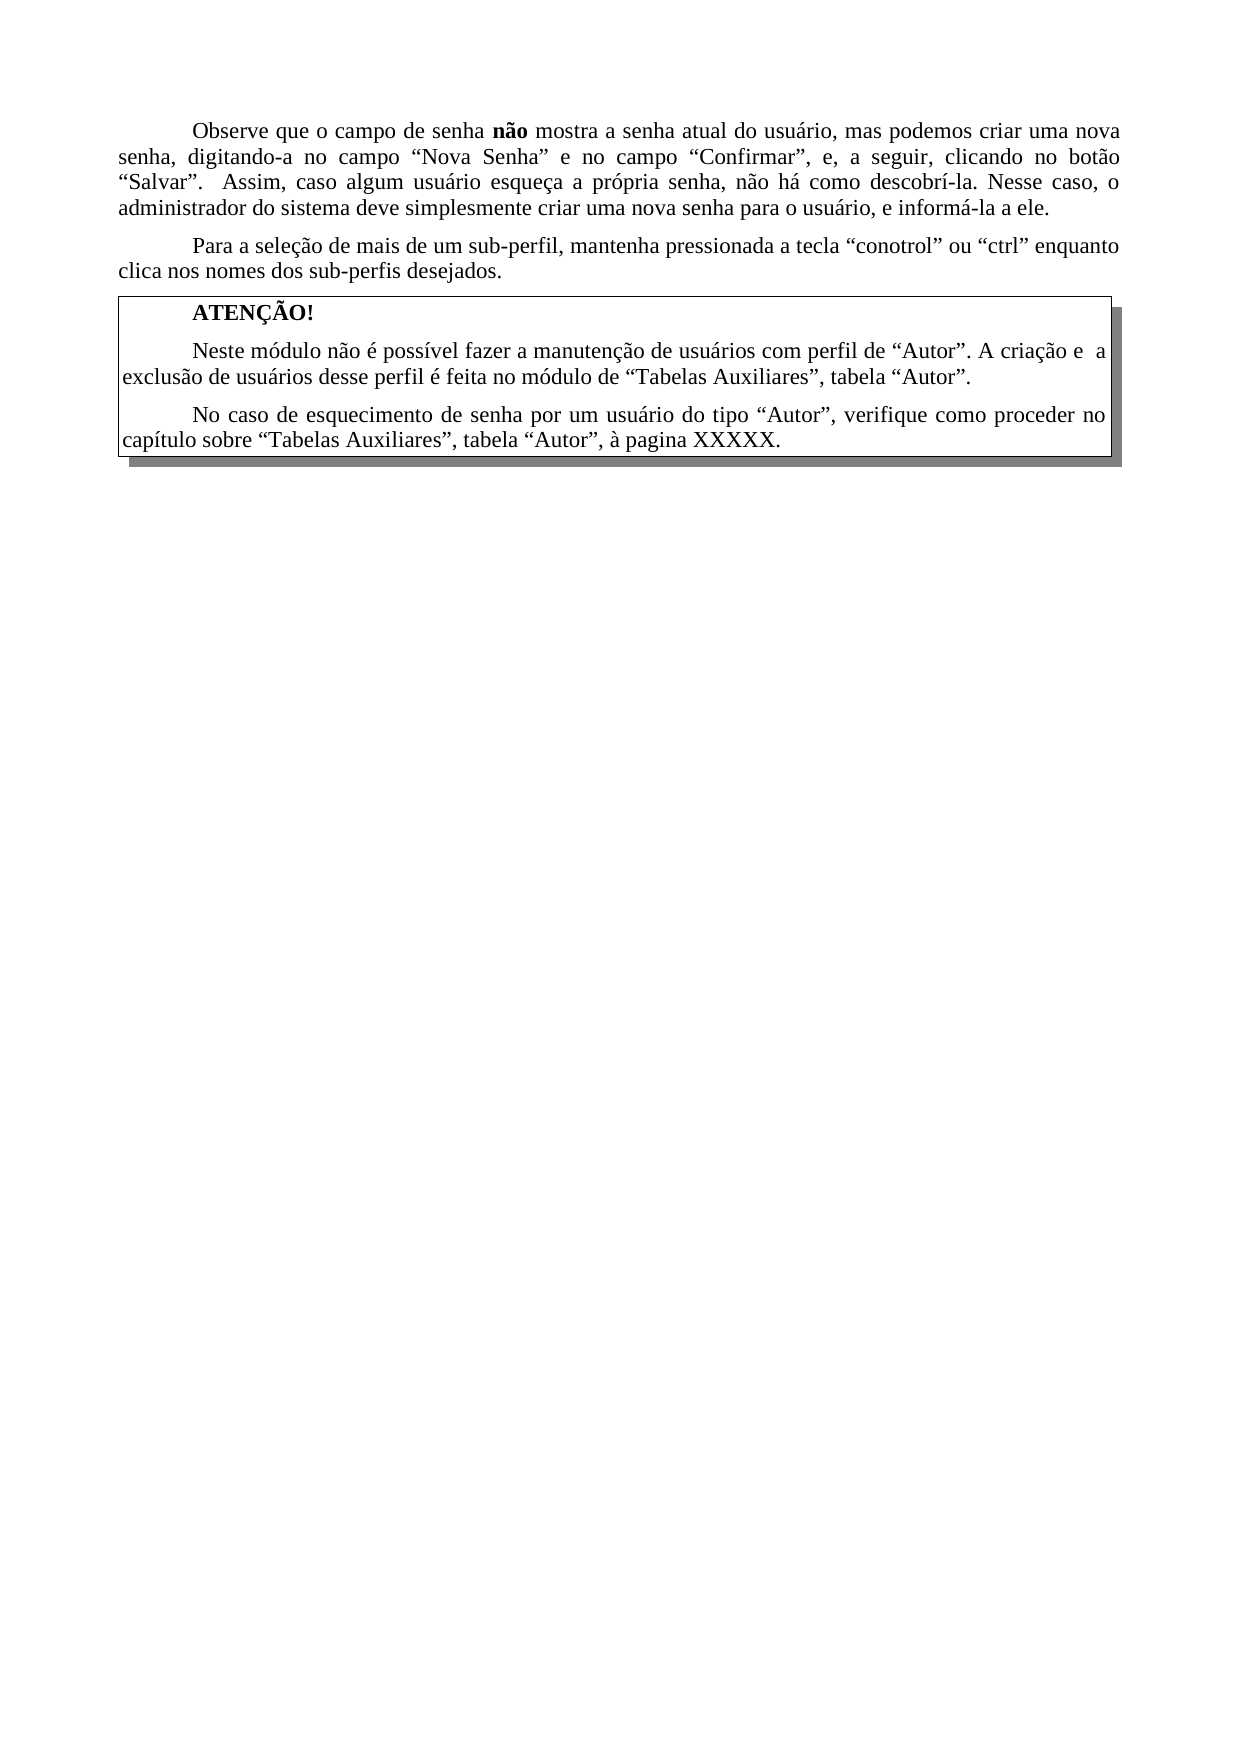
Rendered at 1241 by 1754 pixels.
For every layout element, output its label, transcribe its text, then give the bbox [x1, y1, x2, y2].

text Observe que o campo de senha não mostra a senha atual do usuário, mas podemos criar uma nova senha, digitando-a no campo “Nova Senha” e no campo “Confirmar”, e, a seguir, clicando no botão “Salvar”. Assim, caso algum usuário esqueça a própria senha, não há como descobrí-la. Nesse caso, o administrador do sistema deve simplesmente criar uma nova senha para o usuário, e informá-la a ele. [118, 118, 1122, 220]
text Para a seleção de mais de um sub-perfil, mantenha pressionada a tecla “conotrol” ou “ctrl” enquanto clica nos nomes dos sub-perfis desejados. [118, 233, 1122, 284]
text No caso de esquecimento de senha por um usuário do tipo “Autor”, verifique como proceder no capítulo sobre “Tabelas Auxiliares”, tabela “Autor”, à pagina XXXXX. [119, 398, 1111, 456]
text ATENÇÃO! [119, 297, 1111, 326]
text Neste módulo não é possível fazer a manutenção de usuários com perfil de “Autor”. A criação e a exclusão de usuários desse perfil é feita no módulo de “Tabelas Auxiliares”, tabela “Autor”. [119, 334, 1111, 389]
